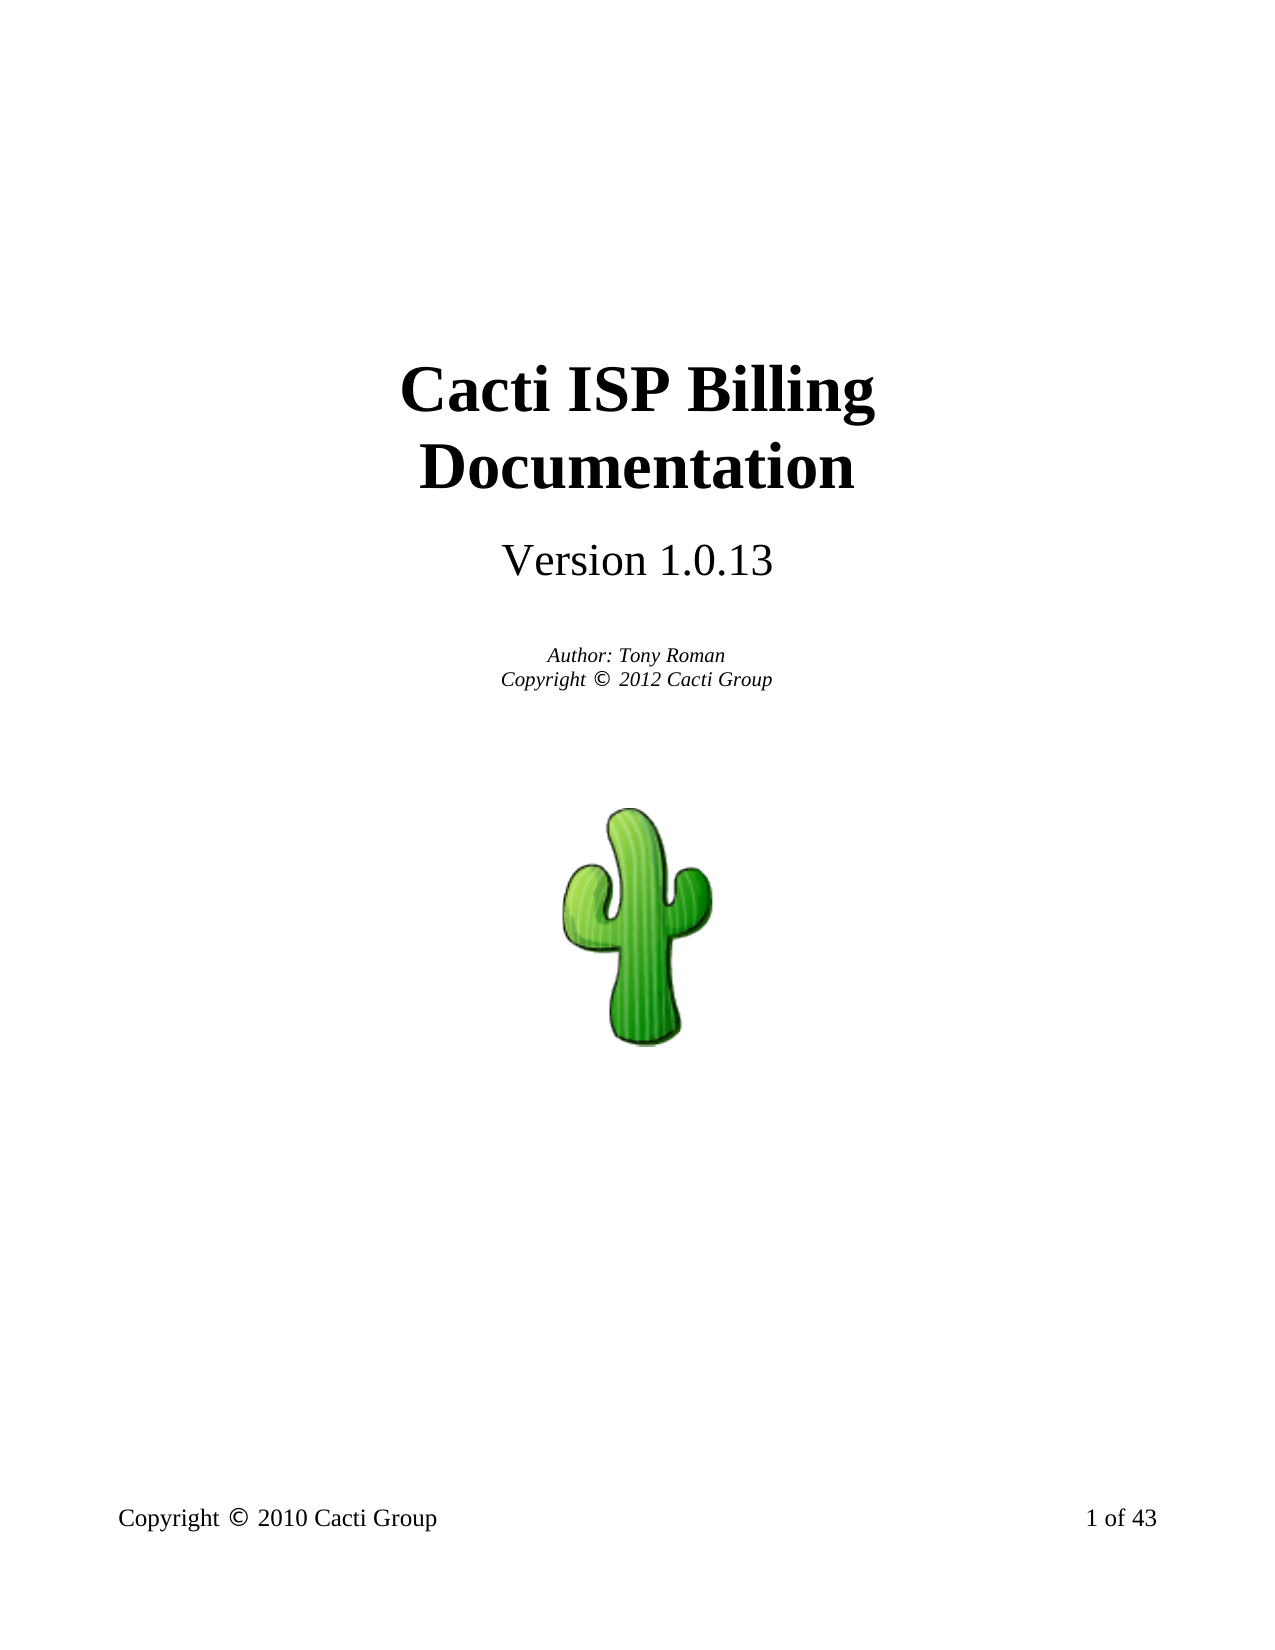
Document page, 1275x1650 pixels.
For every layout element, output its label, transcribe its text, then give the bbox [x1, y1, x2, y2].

text Cacti ISP Billing [118, 349, 1157, 426]
text Copyright © 2012 Cacti Group [118, 667, 1157, 692]
text Documentation [118, 426, 1157, 503]
text Author: Tony Roman [118, 643, 1157, 667]
picture [562, 808, 713, 1047]
text Version 1.0.13 [118, 532, 1157, 585]
